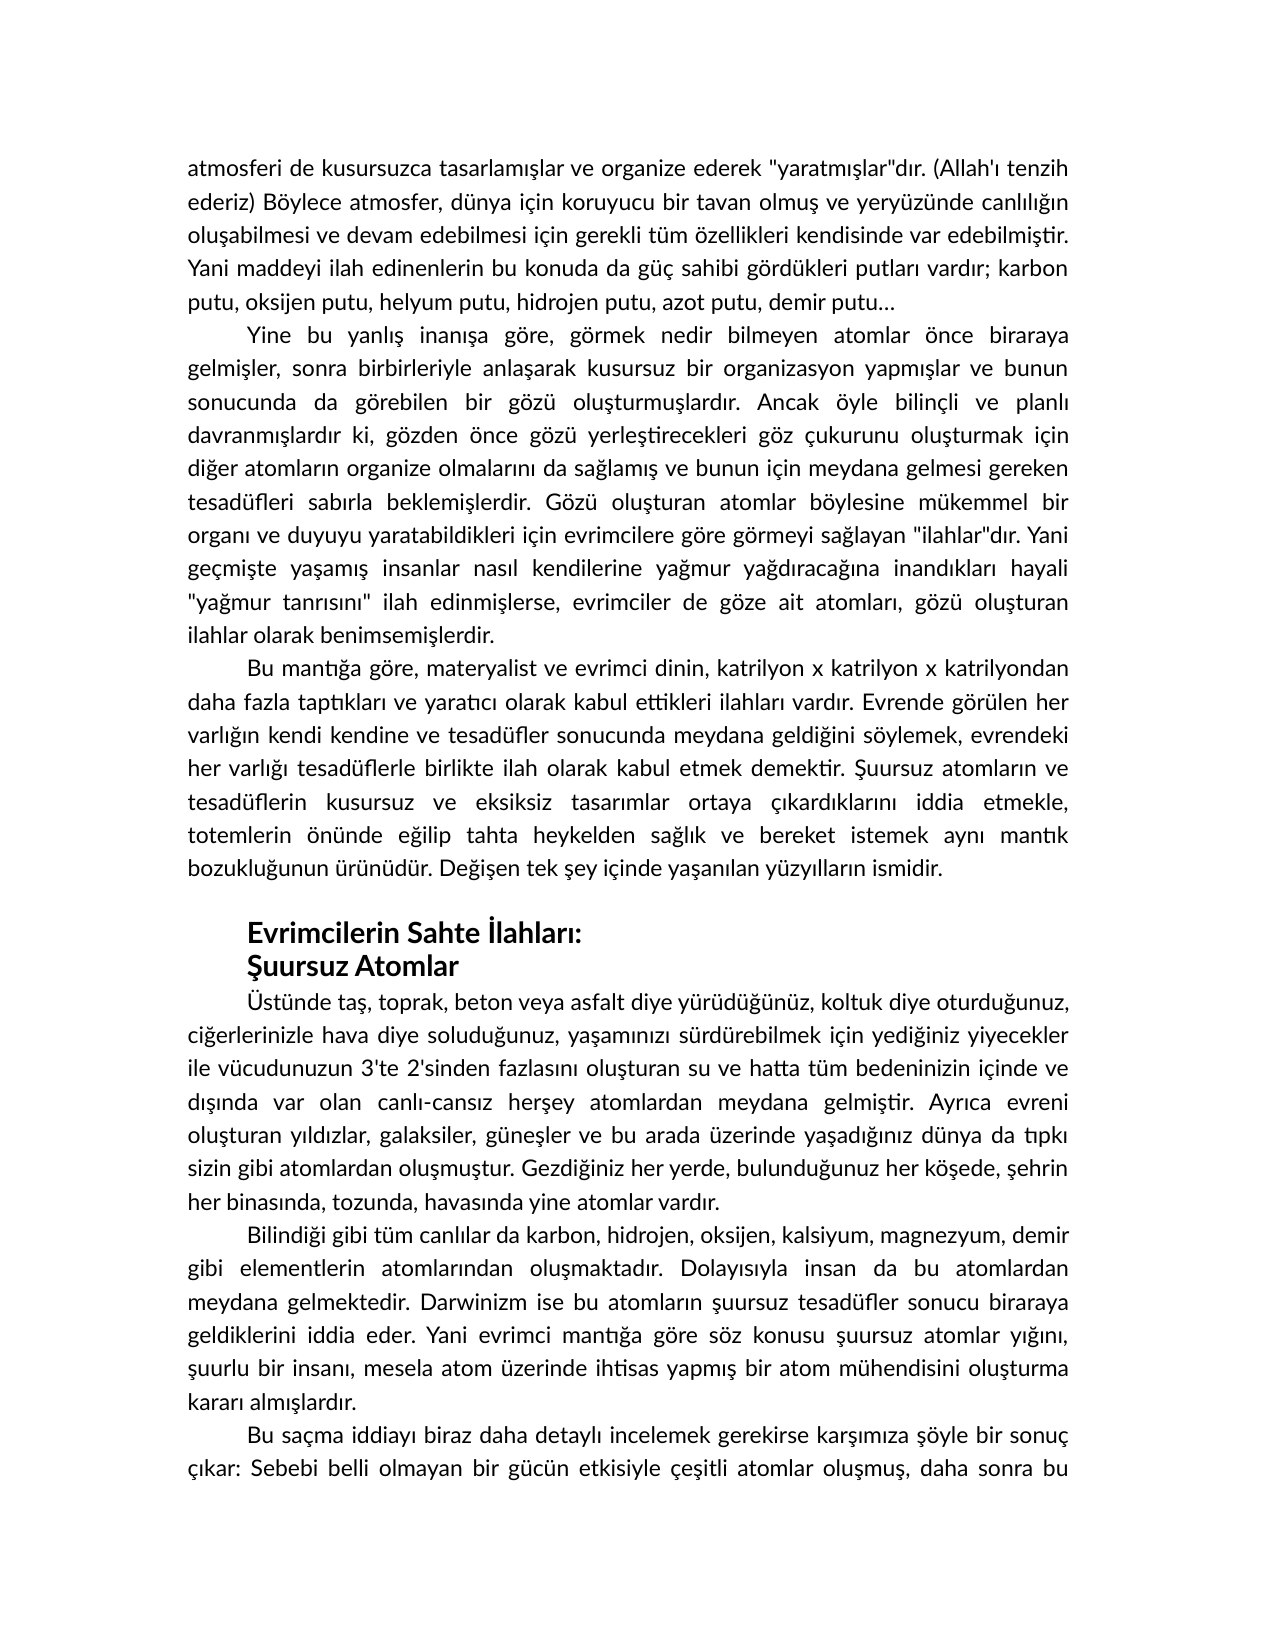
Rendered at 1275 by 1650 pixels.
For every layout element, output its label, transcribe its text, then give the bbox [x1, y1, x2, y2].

text Şuursuz Atomlar [187, 950, 1070, 983]
text Bu saçma iddiayı biraz daha detaylı incelemek gerekirse karşımıza şöyle bir sonuç çıkar: Sebebi belli olmayan bir gücün etkisiyle çeşitli atomlar oluşmuş, daha sonra bu [187, 1417, 1070, 1483]
text atmosferi de kusursuzca tasarlamışlar ve organize ederek "yaratmışlar"dır. (Allah'ı tenzih ederiz) Böylece atmosfer, dünya için koruyucu bir tavan olmuş ve yeryüzünde canlılığın oluşabilmesi ve devam edebilmesi için gerekli tüm özellikleri kendisinde var edebilmiştir. Yani maddeyi ilah edinenlerin bu konuda da güç sahibi gördükleri putları vardır; karbon putu, oksijen putu, helyum putu, hidrojen putu, azot putu, demir putu… [187, 150, 1070, 317]
text Üstünde taş, toprak, beton veya asfalt diye yürüdüğünüz, koltuk diye oturduğunuz, ciğerlerinizle hava diye soluduğunuz, yaşamınızı sürdürebilmek için yediğiniz yiyecekler ile vücudunuzun 3'te 2'sinden fazlasını oluşturan su ve hatta tüm bedeninizin içinde ve dışında var olan canlı-cansız herşey atomlardan meydana gelmiştir. Ayrıca evreni oluşturan yıldızlar, galaksiler, güneşler ve bu arada üzerinde yaşadığınız dünya da tıpkı sizin gibi atomlardan oluşmuştur. Gezdiğiniz her yerde, bulunduğunuz her köşede, şehrin her binasında, tozunda, havasında yine atomlar vardır. [187, 983, 1070, 1217]
text Bu mantığa göre, materyalist ve evrimci dinin, katrilyon x katrilyon x katrilyondan daha fazla taptıkları ve yaratıcı olarak kabul ettikleri ilahları vardır. Evrende görülen her varlığın kendi kendine ve tesadüfler sonucunda meydana geldiğini söylemek, evrendeki her varlığı tesadüflerle birlikte ilah olarak kabul etmek demektir. Şuursuz atomların ve tesadüflerin kusursuz ve eksiksiz tasarımlar ortaya çıkardıklarını iddia etmekle, totemlerin önünde eğilip tahta heykelden sağlık ve bereket istemek aynı mantık bozukluğunun ürünüdür. Değişen tek şey içinde yaşanılan yüzyılların ismidir. [187, 650, 1070, 883]
text Evrimcilerin Sahte İlahları: [187, 917, 1070, 950]
text Yine bu yanlış inanışa göre, görmek nedir bilmeyen atomlar önce biraraya gelmişler, sonra birbirleriyle anlaşarak kusursuz bir organizasyon yapmışlar ve bunun sonucunda da görebilen bir gözü oluşturmuşlardır. Ancak öyle bilinçli ve planlı davranmışlardır ki, gözden önce gözü yerleştirecekleri göz çukurunu oluşturmak için diğer atomların organize olmalarını da sağlamış ve bunun için meydana gelmesi gereken tesadüfleri sabırla beklemişlerdir. Gözü oluşturan atomlar böylesine mükemmel bir organı ve duyuyu yaratabildikleri için evrimcilere göre görmeyi sağlayan "ilahlar"dır. Yani geçmişte yaşamış insanlar nasıl kendilerine yağmur yağdıracağına inandıkları hayali "yağmur tanrısını" ilah edinmişlerse, evrimciler de göze ait atomları, gözü oluşturan ilahlar olarak benimsemişlerdir. [187, 317, 1070, 650]
text Bilindiği gibi tüm canlılar da karbon, hidrojen, oksijen, kalsiyum, magnezyum, demir gibi elementlerin atomlarından oluşmaktadır. Dolayısıyla insan da bu atomlardan meydana gelmektedir. Darwinizm ise bu atomların şuursuz tesadüfler sonucu biraraya geldiklerini iddia eder. Yani evrimci mantığa göre söz konusu şuursuz atomlar yığını, şuurlu bir insanı, mesela atom üzerinde ihtisas yapmış bir atom mühendisini oluşturma kararı almışlardır. [187, 1217, 1070, 1417]
